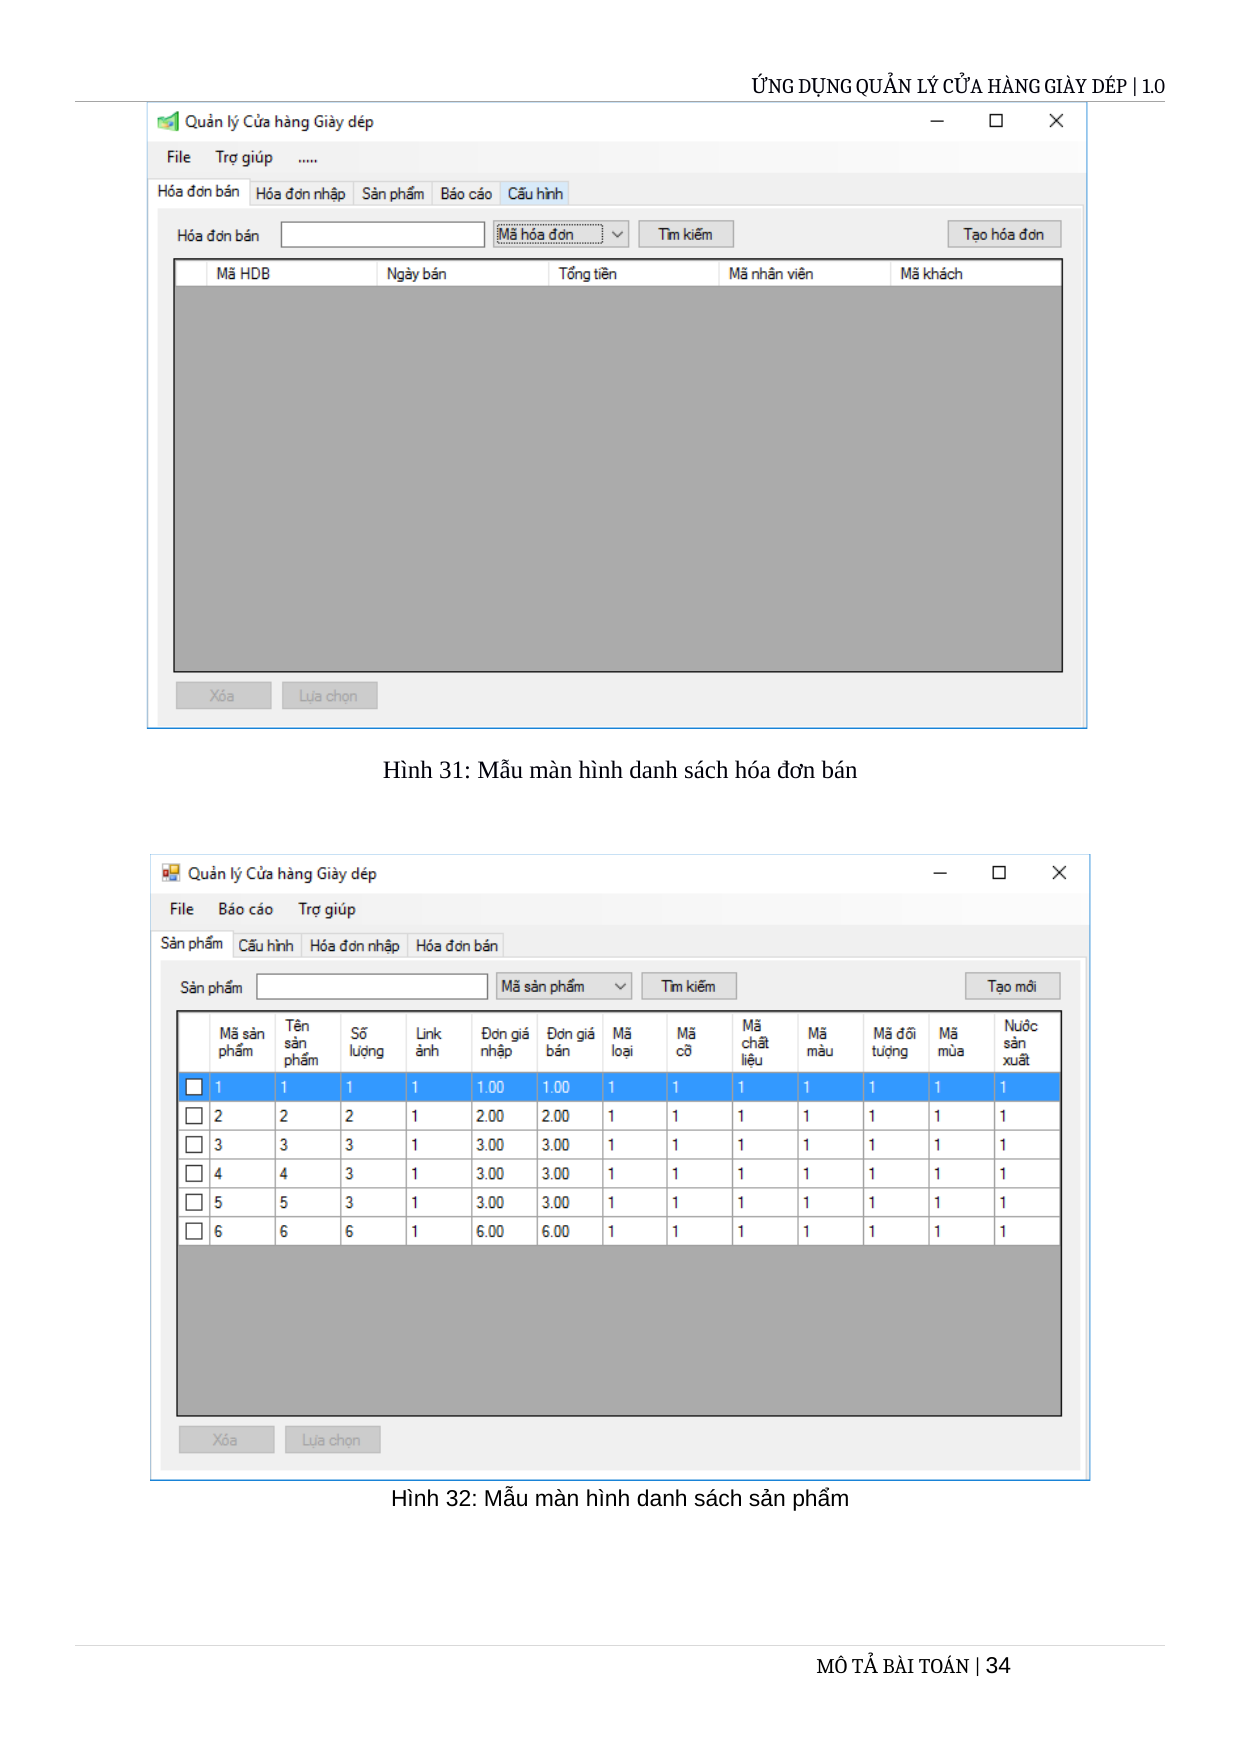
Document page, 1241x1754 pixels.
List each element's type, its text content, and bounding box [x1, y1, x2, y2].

picture [146, 102, 1088, 729]
text Hình 31: Mẫu màn hình danh sách hóa đơn bán [75, 755, 1165, 784]
picture [150, 854, 1091, 1481]
text Hình 32: Mẫu màn hình danh sách sản phẩm [75, 1484, 1165, 1511]
